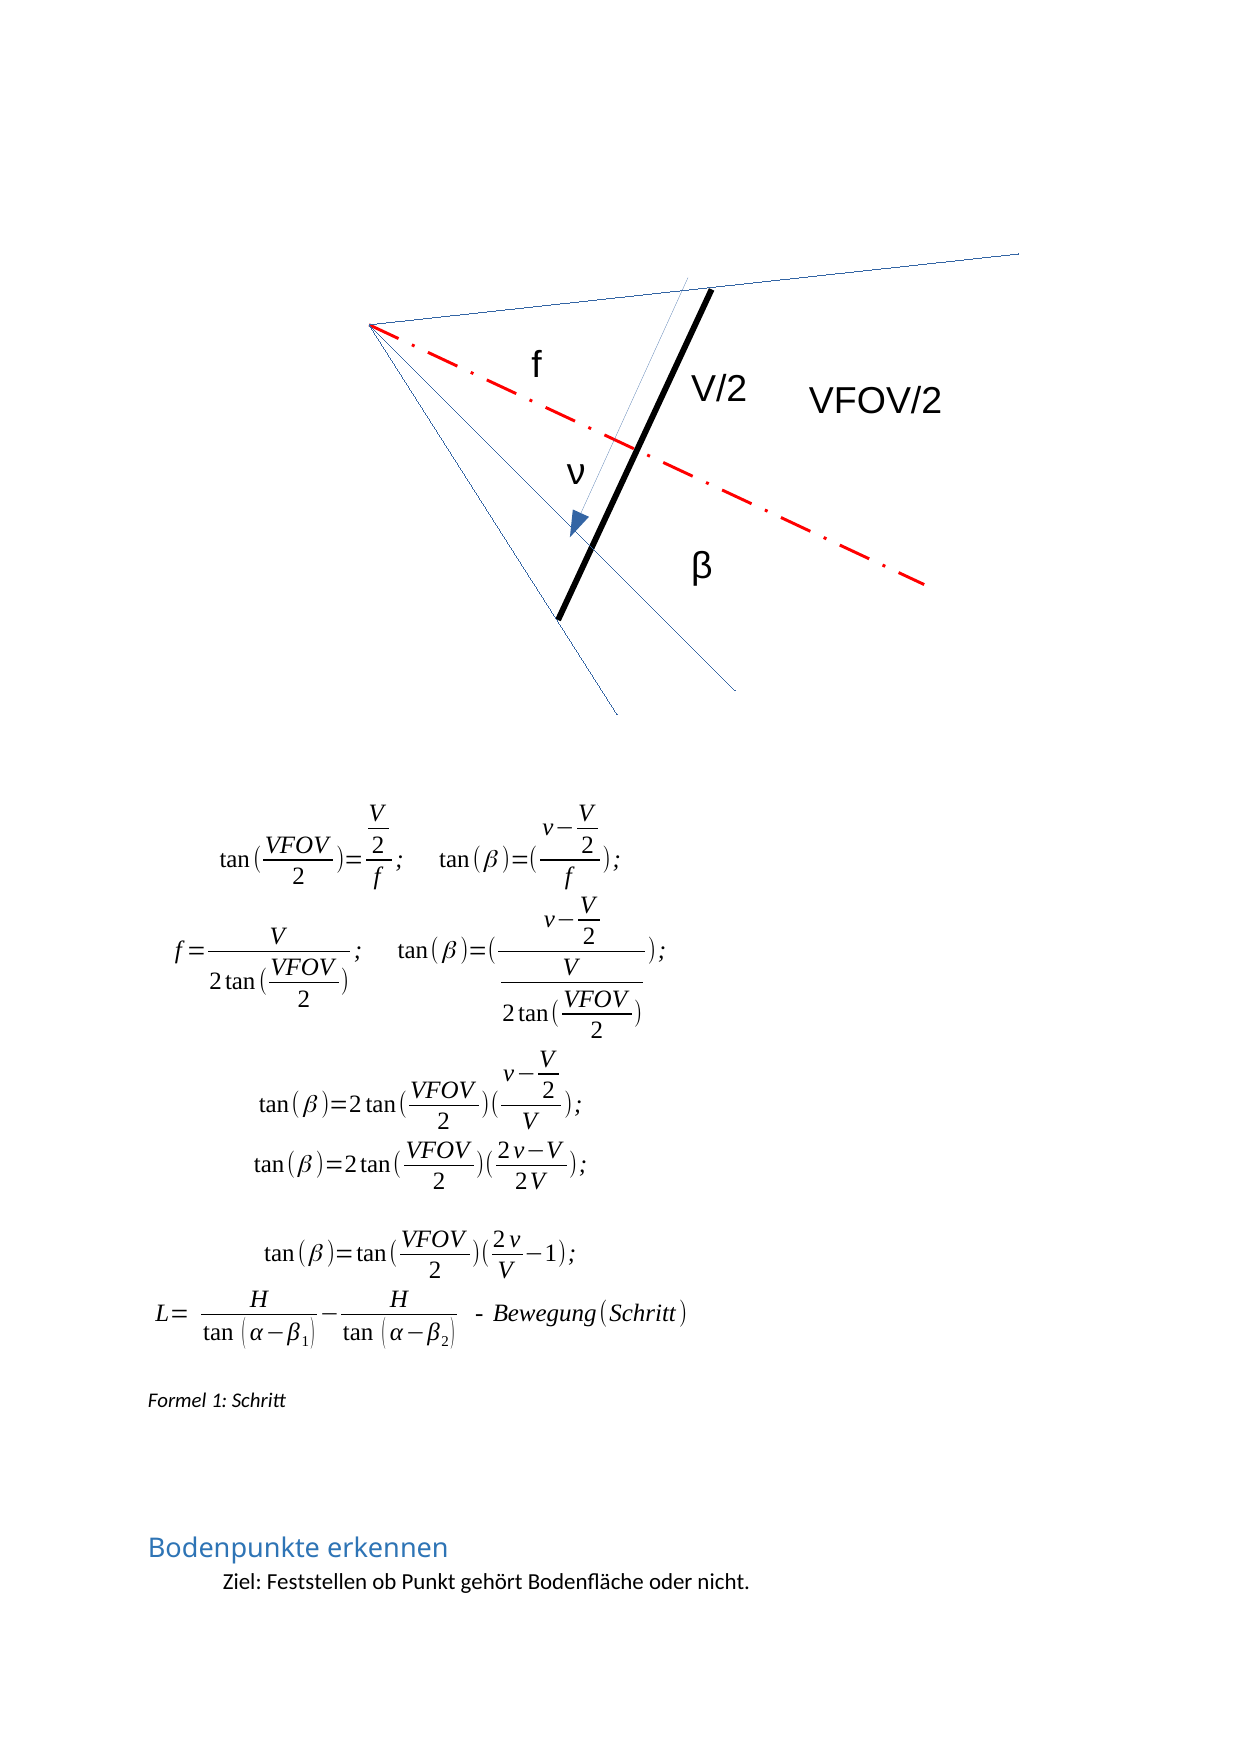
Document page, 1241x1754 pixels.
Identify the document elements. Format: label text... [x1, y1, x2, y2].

text Formel 1: Schritt [148, 799, 698, 1412]
subtitle Bodenpunkte erkennen [148, 1528, 1093, 1565]
list Ziel: Feststellen ob Punkt gehört Bodenfläche oder nicht. [223, 1567, 1093, 1596]
